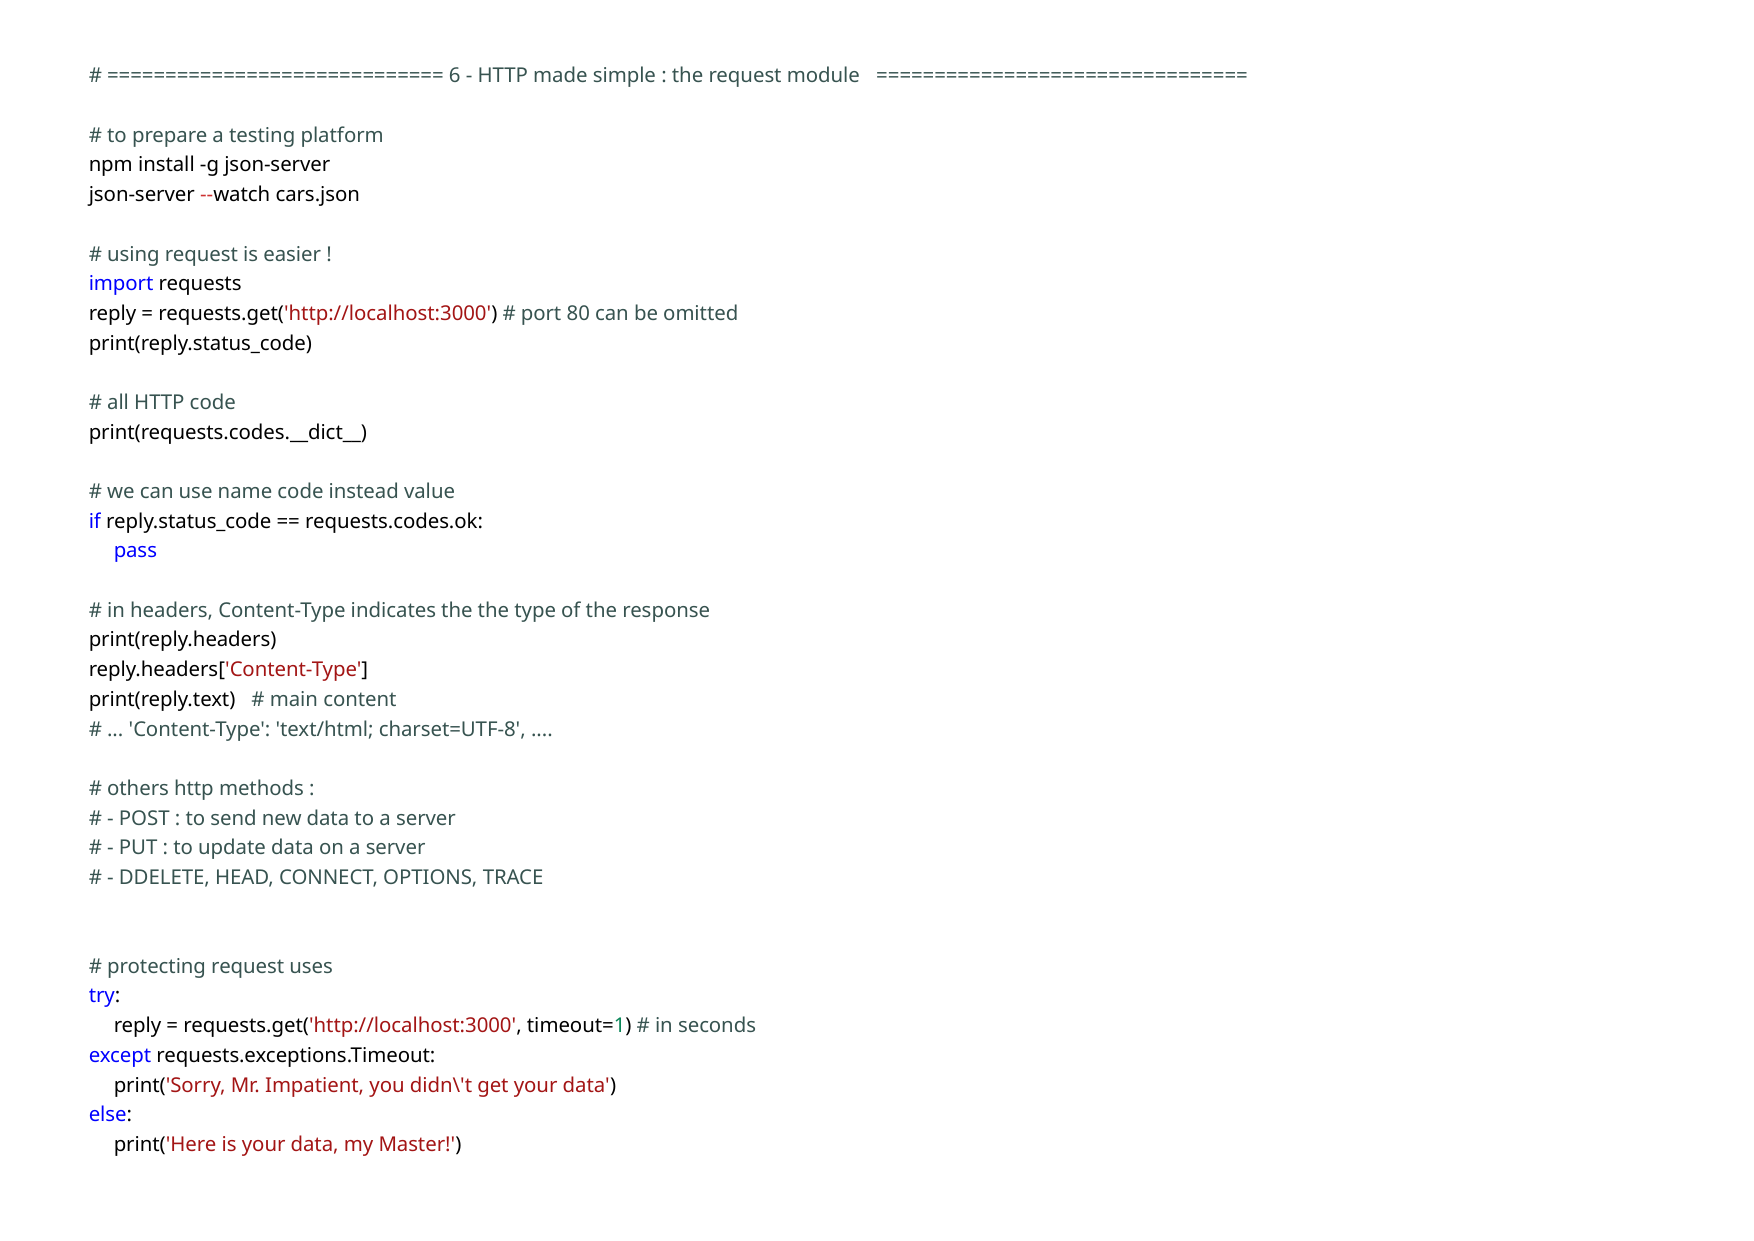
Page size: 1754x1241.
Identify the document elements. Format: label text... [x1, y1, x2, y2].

text # - POST : to send new data to a server [88, 801, 1724, 831]
text # using request is easier ! [88, 237, 1724, 267]
text else: [88, 1098, 1724, 1128]
text # we can use name code instead value [88, 475, 1724, 504]
text # in headers, Content-Type indicates the the type of the response [88, 593, 1724, 623]
text # - PUT : to update data on a server [88, 831, 1724, 861]
text # all HTTP code [88, 386, 1724, 415]
text npm install -g json-server [88, 148, 1724, 178]
text # protecting request uses [88, 949, 1724, 979]
text try: [88, 979, 1724, 1009]
text print('Here is your data, my Master!') [88, 1128, 1724, 1157]
text if reply.status_code == requests.codes.ok: [88, 504, 1724, 534]
text reply.headers['Content-Type'] [88, 653, 1724, 682]
text # ============================= 6 - HTTP made simple : the request module ================================ [88, 59, 1724, 89]
text # - DDELETE, HEAD, CONNECT, OPTIONS, TRACE [88, 861, 1724, 890]
text reply = requests.get('http://localhost:3000') # port 80 can be omitted [88, 297, 1724, 326]
text json-server --watch cars.json [88, 178, 1724, 207]
text print(requests.codes.__dict__) [88, 415, 1724, 445]
text # others http methods : [88, 772, 1724, 801]
text pass [88, 534, 1724, 564]
text print(reply.text) # main content [88, 682, 1724, 712]
text import requests [88, 267, 1724, 297]
text except requests.exceptions.Timeout: [88, 1038, 1724, 1068]
text print('Sorry, Mr. Impatient, you didn\'t get your data') [88, 1068, 1724, 1098]
text # to prepare a testing platform [88, 118, 1724, 148]
text print(reply.status_code) [88, 326, 1724, 356]
text # ... 'Content-Type': 'text/html; charset=UTF-8', .... [88, 712, 1724, 742]
text print(reply.headers) [88, 623, 1724, 653]
text reply = requests.get('http://localhost:3000', timeout=1) # in seconds [88, 1009, 1724, 1038]
